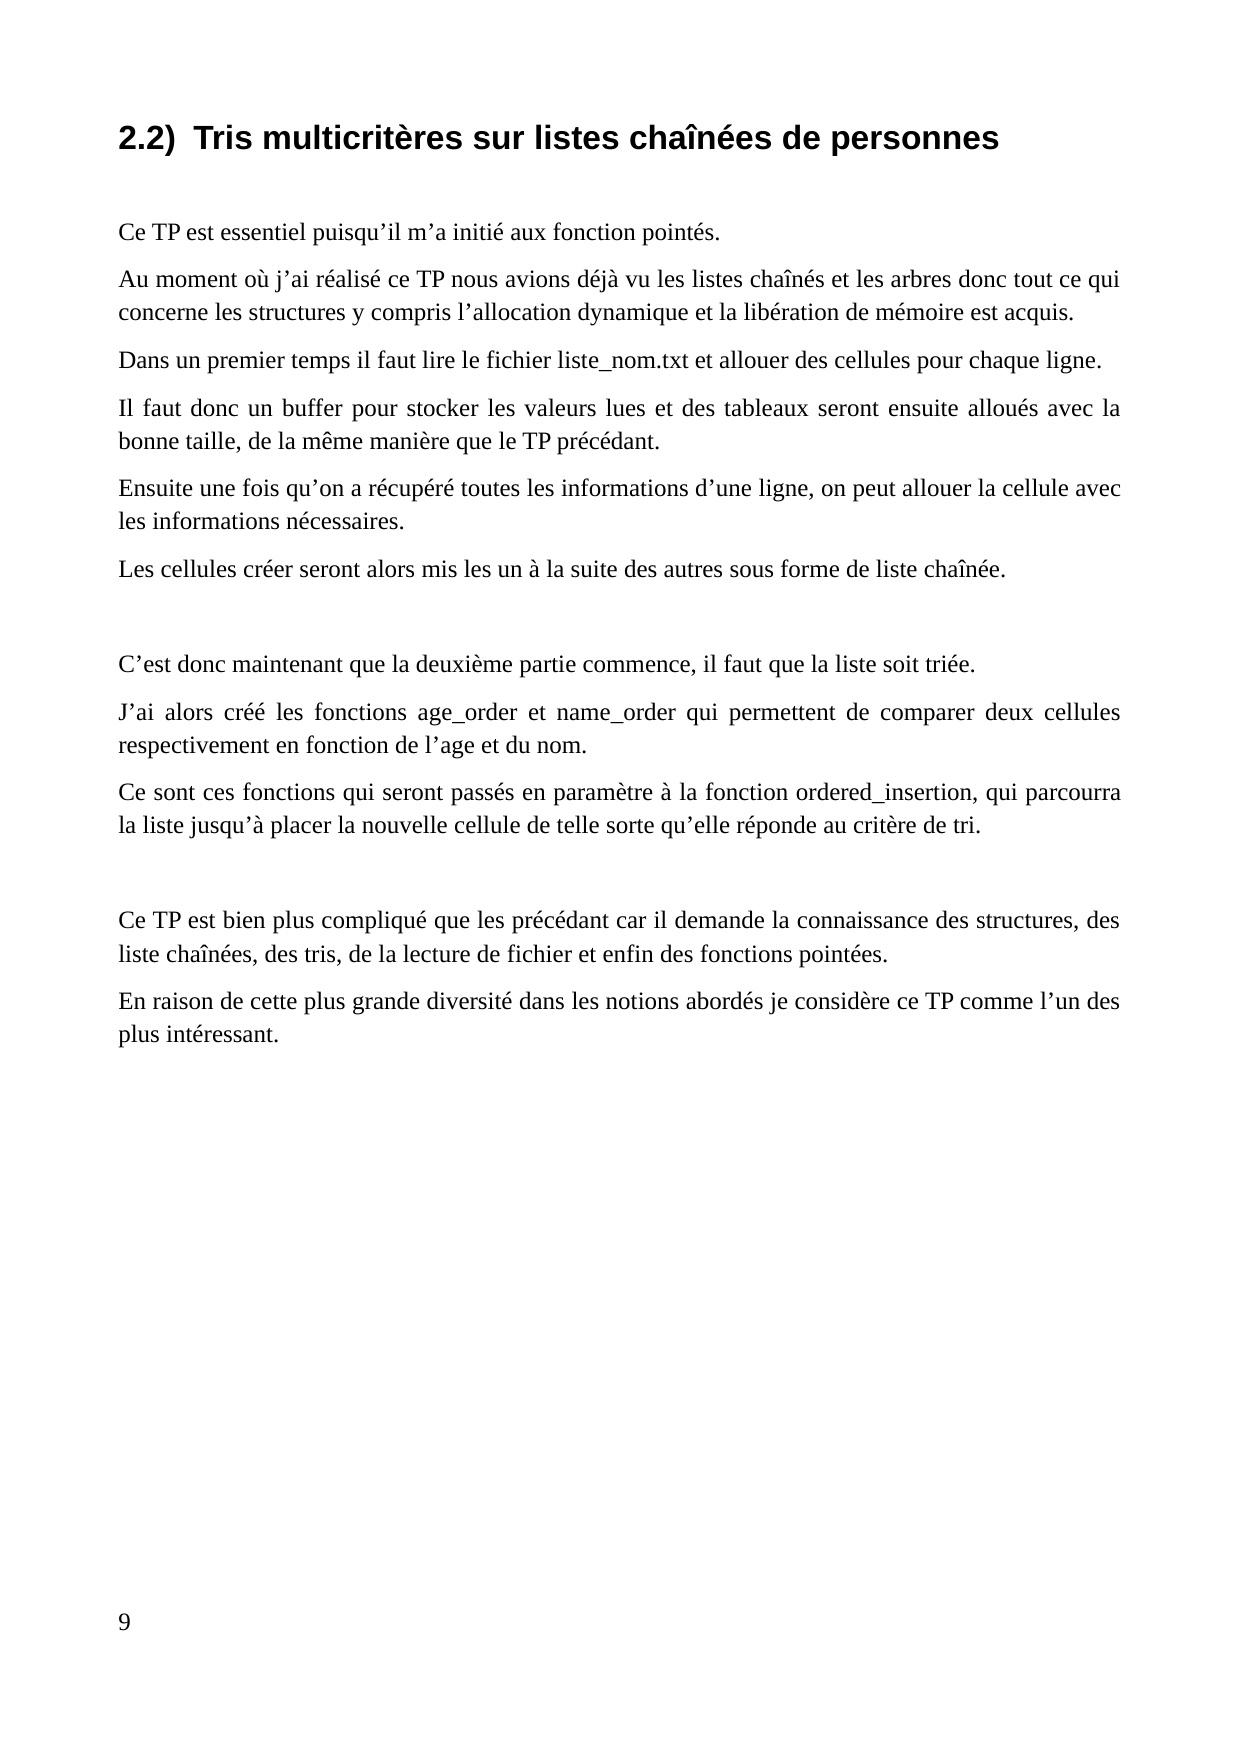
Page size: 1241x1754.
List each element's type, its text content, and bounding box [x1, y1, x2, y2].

text Les cellules créer seront alors mis les un à la suite des autres sous forme de liste chaînée. [118, 554, 1122, 583]
text Ce TP est essentiel puisqu’il m’a initié aux fonction pointés. [118, 217, 1122, 246]
text J’ai alors créé les fonctions age_order et name_order qui permettent de comparer deux cellules respectivement en fonction de l’age et du nom. [118, 697, 1122, 758]
text Ensuite une fois qu’on a récupéré toutes les informations d’une ligne, on peut allouer la cellule avec les informations nécessaires. [118, 473, 1122, 535]
text Au moment où j’ai réalisé ce TP nous avions déjà vu les listes chaînés et les arbres donc tout ce qui concerne les structures y compris l’allocation dynamique et la libération de mémoire est acquis. [118, 264, 1122, 326]
text C’est donc maintenant que la deuxième partie commence, il faut que la liste soit triée. [118, 649, 1122, 678]
text Ce TP est bien plus compliqué que les précédant car il demande la connaissance des structures, des liste chaînées, des tris, de la lecture de fichier et enfin des fonctions pointées. [118, 906, 1122, 967]
text En raison de cette plus grande diversité dans les notions abordés je considère ce TP comme l’un des plus intéressant. [118, 986, 1122, 1048]
subtitle Tris multicritères sur listes chaînées de personnes [118, 118, 1122, 157]
text Ce sont ces fonctions qui seront passés en paramètre à la fonction ordered_insertion, qui parcourra la liste jusqu’à placer la nouvelle cellule de telle sorte qu’elle réponde au critère de tri. [118, 777, 1122, 839]
text Il faut donc un buffer pour stocker les valeurs lues et des tableaux seront ensuite alloués avec la bonne taille, de la même manière que le TP précédant. [118, 393, 1122, 454]
text Dans un premier temps il faut lire le fichier liste_nom.txt et allouer des cellules pour chaque ligne. [118, 345, 1122, 374]
